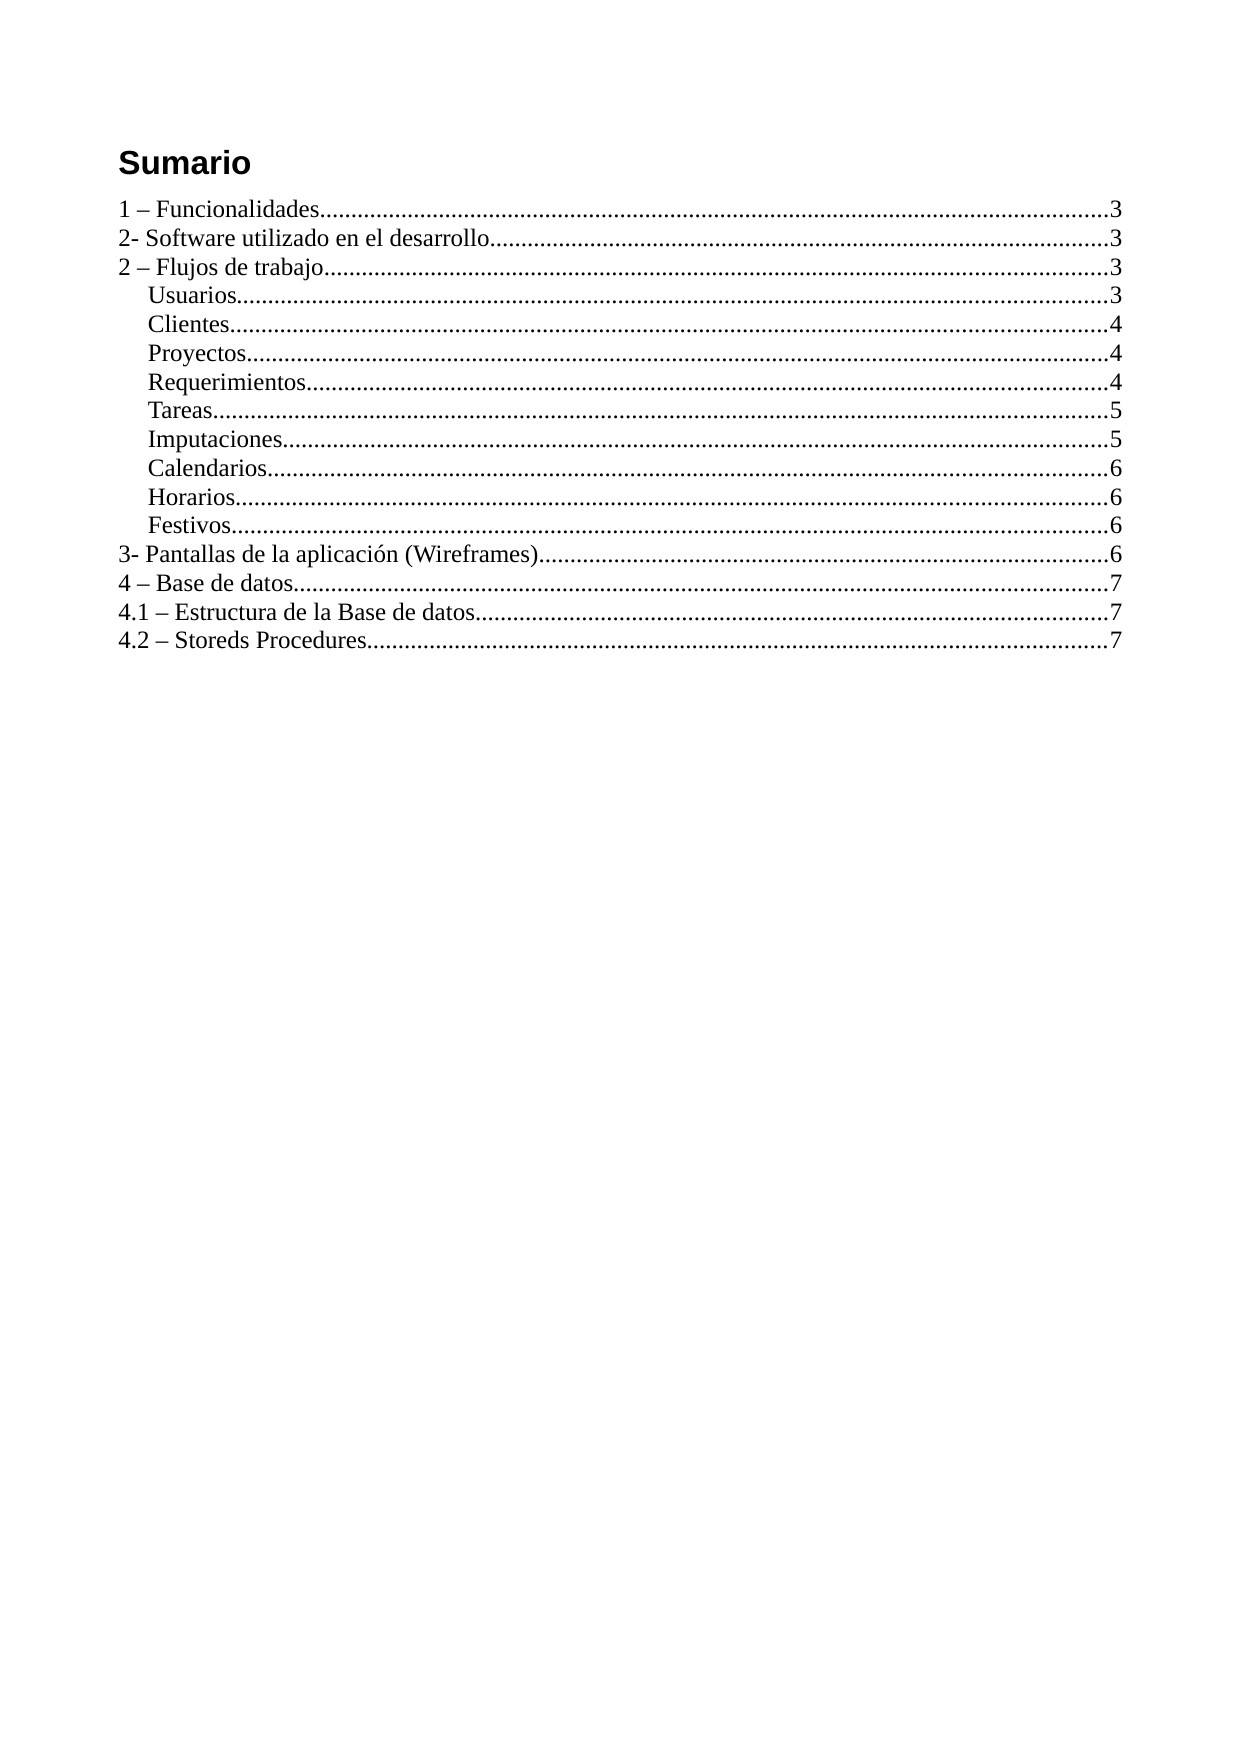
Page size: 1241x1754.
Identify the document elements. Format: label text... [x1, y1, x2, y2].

text 1 – Funcionalidades 3 [118, 194, 1122, 223]
text Proyectos 4 [148, 338, 1122, 367]
text Requerimientos 4 [148, 367, 1122, 395]
text 4.2 – Storeds Procedures 7 [118, 625, 1122, 654]
text Imputaciones 5 [148, 424, 1122, 453]
text 2- Software utilizado en el desarrollo 3 [118, 223, 1122, 252]
text Festivos 6 [148, 510, 1122, 539]
text Tareas 5 [148, 395, 1122, 424]
text Calendarios 6 [148, 453, 1122, 482]
text Clientes 4 [148, 309, 1122, 338]
subtitle Sumario [118, 143, 1122, 182]
text 4 – Base de datos 7 [118, 568, 1122, 597]
text 2 – Flujos de trabajo 3 [118, 252, 1122, 280]
text Horarios 6 [148, 482, 1122, 510]
text 4.1 – Estructura de la Base de datos 7 [118, 597, 1122, 625]
text 3- Pantallas de la aplicación (Wireframes) 6 [118, 539, 1122, 568]
text Usuarios 3 [148, 280, 1122, 309]
